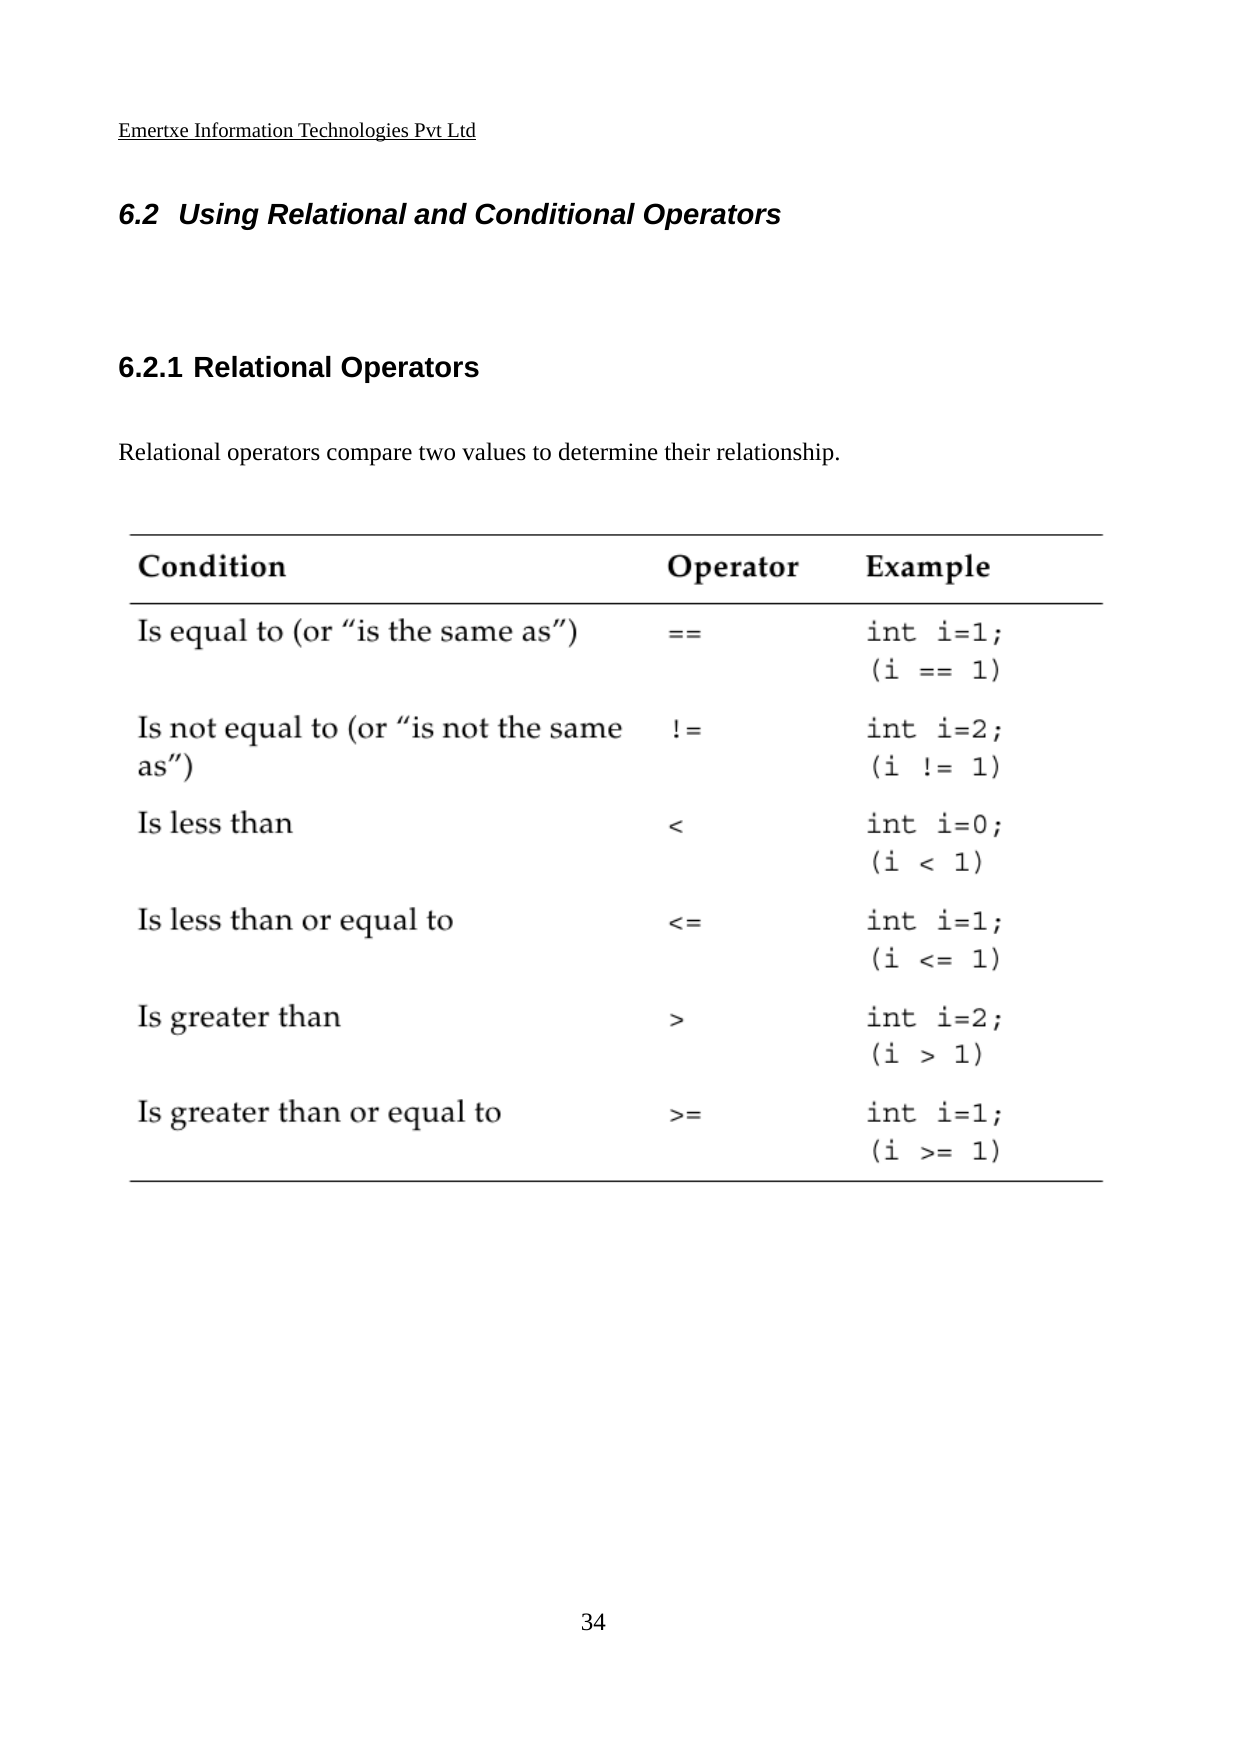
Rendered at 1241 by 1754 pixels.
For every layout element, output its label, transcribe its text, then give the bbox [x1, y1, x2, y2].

picture [118, 520, 1123, 1199]
text Relational operators compare two values to determine their relationship. [118, 437, 1122, 466]
subtitle Relational Operators [118, 350, 1122, 384]
subtitle Using Relational and Conditional Operators [118, 197, 1122, 230]
